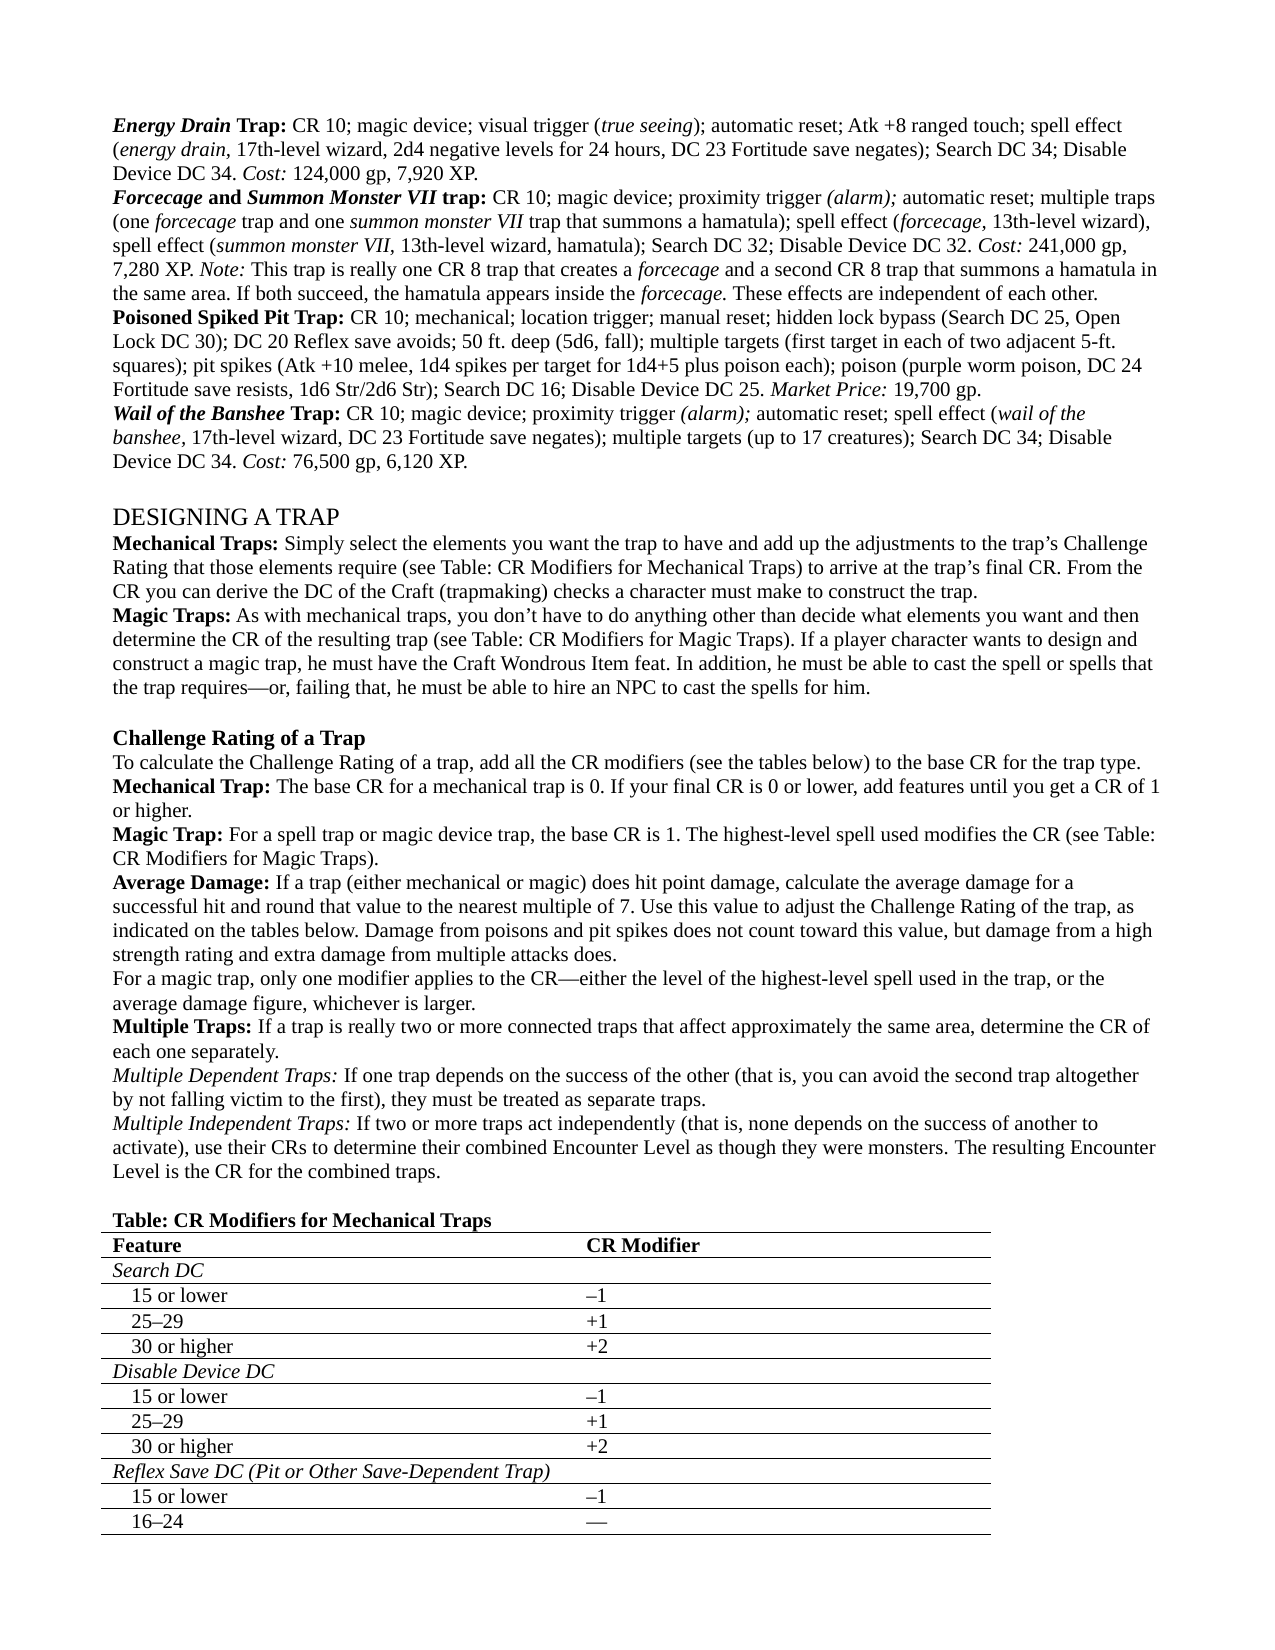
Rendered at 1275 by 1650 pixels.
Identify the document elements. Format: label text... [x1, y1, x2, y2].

text Multiple Independent Traps: If two or more traps act independently (that is, none depends on the success of another to activate), use their CRs to determine their combined Encounter Level as though they were monsters. The resulting Encounter Level is the CR for the combined traps. [112, 1111, 1162, 1183]
text Poisoned Spiked Pit Trap: CR 10; mechanical; location trigger; manual reset; hidden lock bypass (Search DC 25, Open Lock DC 30); DC 20 Reflex save avoids; 50 ft. deep (5d6, fall); multiple targets (first target in each of two adjacent 5-ft. squares); pit spikes (Atk +10 melee, 1d4 spikes per target for 1d4+5 plus poison each); poison (purple worm poison, DC 24 Fortitude save resists, 1d6 Str/2d6 Str); Search DC 16; Disable Device DC 25. Market Price: 19,700 gp. [112, 305, 1162, 401]
subtitle Challenge Rating of a Trap [112, 724, 1162, 750]
text For a magic trap, only one modifier applies to the CR—either the level of the highest-level spell used in the trap, or the average damage figure, whichever is larger. [112, 966, 1162, 1014]
text Average Damage: If a trap (either mechanical or magic) does hit point damage, calculate the average damage for a successful hit and round that value to the nearest multiple of 7. Use this value to adjust the Challenge Rating of the trap, as indicated on the tables below. Damage from poisons and pit spikes does not count toward this value, but damage from a high strength rating and extra damage from multiple attacks does. [112, 870, 1162, 966]
text Wail of the Banshee Trap: CR 10; magic device; proximity trigger (alarm); automatic reset; spell effect (wail of the banshee, 17th-level wizard, DC 23 Fortitude save negates); multiple targets (up to 17 creatures); Search DC 34; Disable Device DC 34. Cost: 76,500 gp, 6,120 XP. [112, 401, 1162, 473]
table_cell +1 [575, 1309, 991, 1333]
table_cell [575, 1459, 991, 1483]
table_cell –1 [575, 1284, 991, 1307]
table_header Table: CR Modifiers for Mechanical Traps [101, 1208, 991, 1232]
text Forcecage and Summon Monster VII trap: CR 10; magic device; proximity trigger (alarm); automatic reset; multiple traps (one forcecage trap and one summon monster VII trap that summons a hamatula); spell effect (forcecage, 13th-level wizard), spell effect (summon monster VII, 13th-level wizard, hamatula); Search DC 32; Disable Device DC 32. Cost: 241,000 gp, 7,280 XP. Note: This trap is really one CR 8 trap that creates a forcecage and a second CR 8 trap that summons a hamatula in the same area. If both succeed, the hamatula appears inside the forcecage. These effects are independent of each other. [112, 185, 1162, 305]
table_cell 15 or lower [101, 1384, 575, 1408]
table_cell CR Modifier [575, 1233, 991, 1257]
text Magic Traps: As with mechanical traps, you don’t have to do anything other than decide what elements you want and then determine the CR of the resulting trap (see Table: CR Modifiers for Magic Traps). If a player character wants to design and construct a magic trap, he must have the Craft Wondrous Item feat. In addition, he must be able to cast the spell or spells that the trap requires—or, failing that, he must be able to hire an NPC to cast the spells for him. [112, 603, 1162, 699]
table_cell 25–29 [101, 1409, 575, 1433]
table_cell 15 or lower [101, 1284, 575, 1307]
text Mechanical Traps: Simply select the elements you want the trap to have and add up the adjustments to the trap’s Challenge Rating that those elements require (see Table: CR Modifiers for Mechanical Traps) to arrive at the trap’s final CR. From the CR you can derive the DC of the Craft (trapmaking) checks a character must make to construct the trap. [112, 531, 1162, 603]
table_cell Reflex Save DC (Pit or Other Save-Dependent Trap) [101, 1459, 575, 1483]
text Multiple Dependent Traps: If one trap depends on the success of the other (that is, you can avoid the second trap altogether by not falling victim to the first), they must be treated as separate traps. [112, 1063, 1162, 1111]
table_cell — [575, 1509, 991, 1533]
table_cell [575, 1359, 991, 1383]
table_cell 25–29 [101, 1309, 575, 1333]
text Mechanical Trap: The base CR for a mechanical trap is 0. If your final CR is 0 or lower, add features until you get a CR of 1 or higher. [112, 774, 1162, 822]
text DESIGNING A TRAP [112, 502, 1162, 531]
text Multiple Traps: If a trap is really two or more connected traps that affect approximately the same area, determine the CR of each one separately. [112, 1014, 1162, 1063]
table_cell +2 [575, 1334, 991, 1358]
table_cell 30 or higher [101, 1434, 575, 1458]
table_cell Search DC [101, 1258, 575, 1282]
text Energy Drain Trap: CR 10; magic device; visual trigger (true seeing); automatic reset; Atk +8 ranged touch; spell effect (energy drain, 17th-level wizard, 2d4 negative levels for 24 hours, DC 23 Fortitude save negates); Search DC 34; Disable Device DC 34. Cost: 124,000 gp, 7,920 XP. [112, 112, 1162, 185]
table_cell [575, 1258, 991, 1282]
table_cell 15 or lower [101, 1484, 575, 1508]
table_cell +1 [575, 1409, 991, 1433]
table_cell 16–24 [101, 1509, 575, 1533]
table_cell Feature [101, 1233, 575, 1257]
table_cell –1 [575, 1384, 991, 1408]
table_cell 30 or higher [101, 1334, 575, 1358]
table_cell +2 [575, 1434, 991, 1458]
table_cell Disable Device DC [101, 1359, 575, 1383]
text Magic Trap: For a spell trap or magic device trap, the base CR is 1. The highest-level spell used modifies the CR (see Table: CR Modifiers for Magic Traps). [112, 822, 1162, 870]
text To calculate the Challenge Rating of a trap, add all the CR modifiers (see the tables below) to the base CR for the trap type. [112, 750, 1162, 774]
table_cell –1 [575, 1484, 991, 1508]
